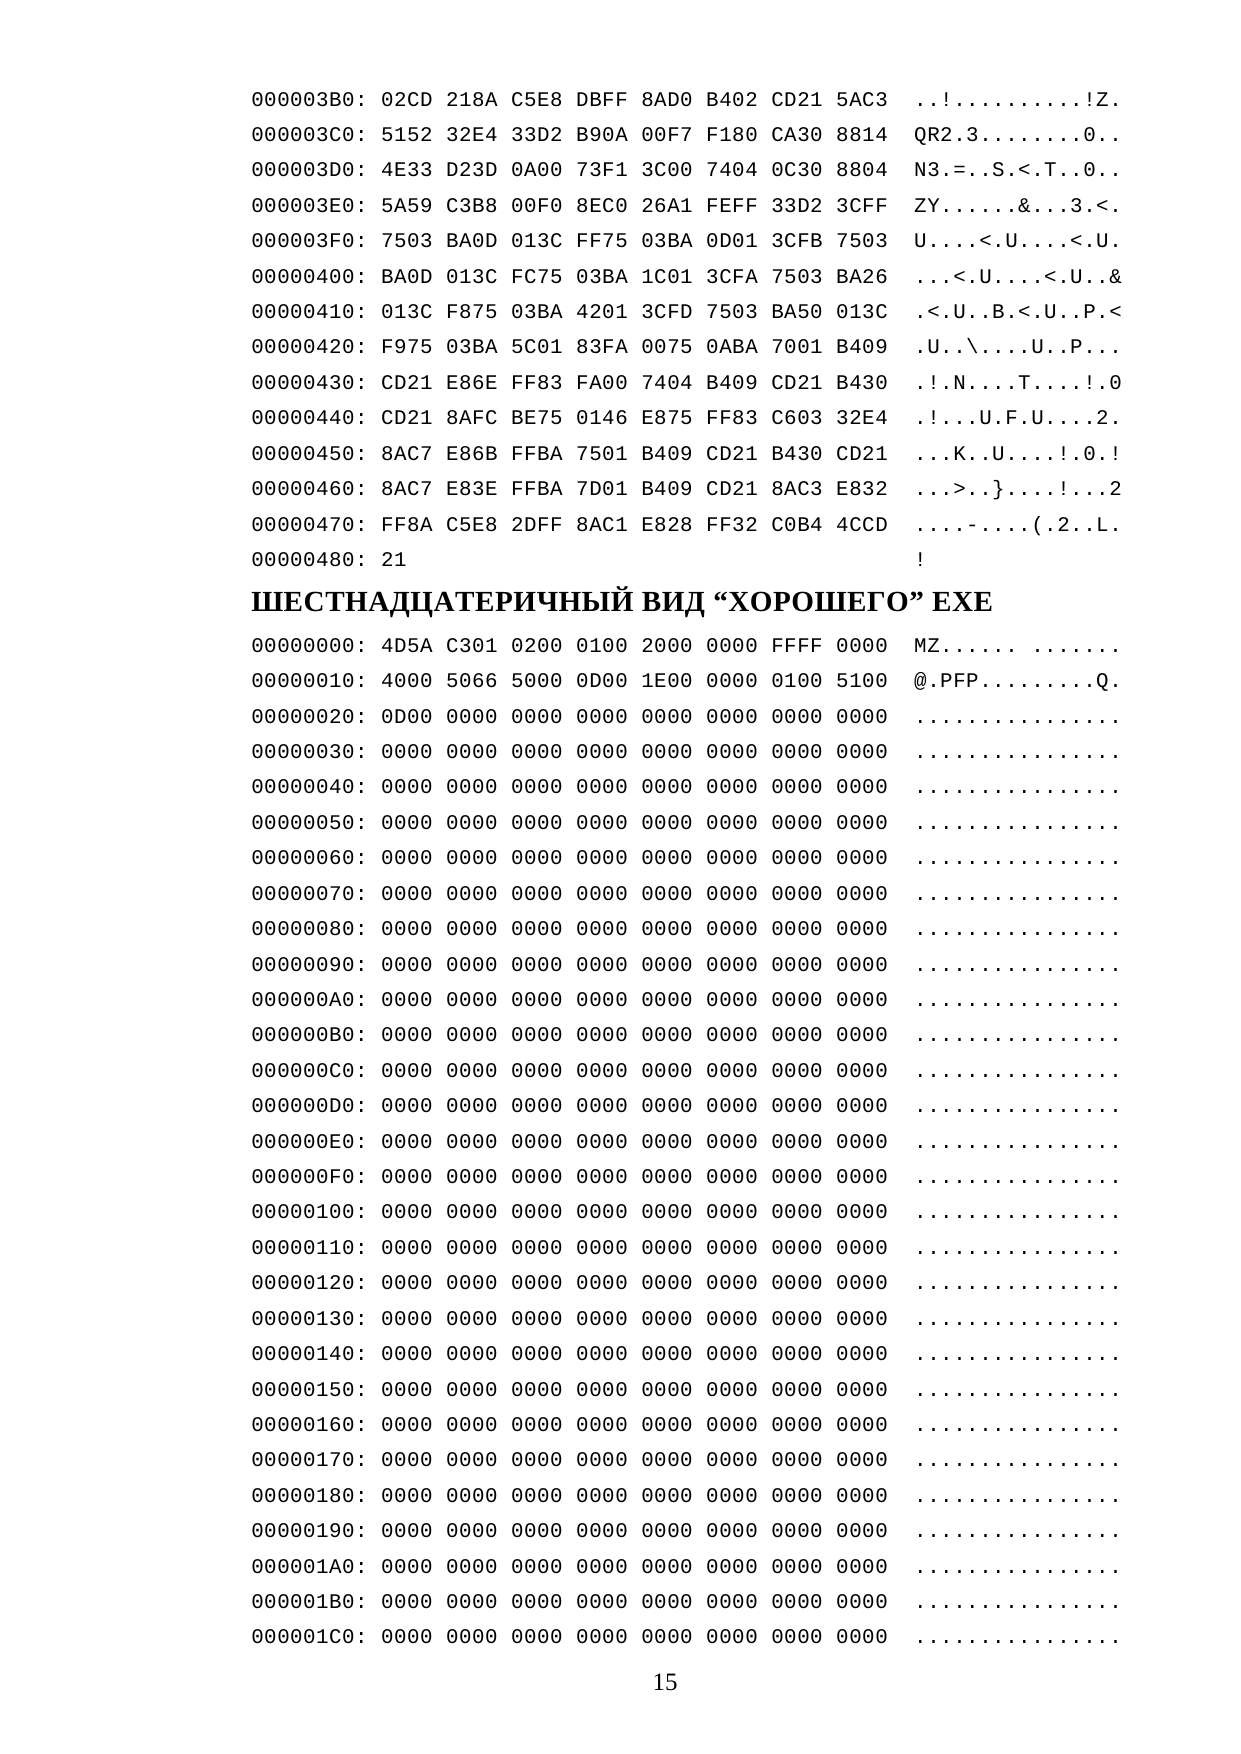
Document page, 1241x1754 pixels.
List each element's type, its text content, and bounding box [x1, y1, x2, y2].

text 00000160: 0000 0000 0000 0000 0000 0000 0000 0000 ................ [177, 1414, 1152, 1438]
text 00000130: 0000 0000 0000 0000 0000 0000 0000 0000 ................ [177, 1308, 1152, 1331]
text 000000f0: 0000 0000 0000 0000 0000 0000 0000 0000 ................ [177, 1166, 1152, 1190]
text 00000120: 0000 0000 0000 0000 0000 0000 0000 0000 ................ [177, 1272, 1152, 1296]
text 00000080: 0000 0000 0000 0000 0000 0000 0000 0000 ................ [177, 918, 1152, 942]
text 00000020: 0d00 0000 0000 0000 0000 0000 0000 0000 ................ [177, 706, 1152, 729]
text 000000d0: 0000 0000 0000 0000 0000 0000 0000 0000 ................ [177, 1095, 1152, 1119]
text 00000400: ba0d 013c fc75 03ba 1c01 3cfa 7503 ba26 ...<.u....<.u..& [177, 266, 1152, 289]
text 00000070: 0000 0000 0000 0000 0000 0000 0000 0000 ................ [177, 883, 1152, 906]
text 00000060: 0000 0000 0000 0000 0000 0000 0000 0000 ................ [177, 847, 1152, 871]
text 00000450: 8ac7 e86b ffba 7501 b409 cd21 b430 cd21 ...k..u....!.0.! [177, 443, 1152, 466]
text 00000050: 0000 0000 0000 0000 0000 0000 0000 0000 ................ [177, 812, 1152, 836]
text 000001a0: 0000 0000 0000 0000 0000 0000 0000 0000 ................ [177, 1556, 1152, 1579]
text 000003f0: 7503 ba0d 013c ff75 03ba 0d01 3cfb 7503 u....<.u....<.u. [177, 230, 1152, 254]
text 00000480: 21 ! [177, 549, 1152, 573]
text 000003c0: 5152 32e4 33d2 b90a 00f7 f180 ca30 8814 QR2.3........0.. [177, 124, 1152, 148]
text 00000150: 0000 0000 0000 0000 0000 0000 0000 0000 ................ [177, 1378, 1152, 1402]
text 00000000: 4d5a c301 0200 0100 2000 0000 ffff 0000 MZ...... ....... [177, 635, 1152, 658]
text 000000a0: 0000 0000 0000 0000 0000 0000 0000 0000 ................ [177, 989, 1152, 1013]
text 00000420: f975 03ba 5c01 83fa 0075 0aba 7001 b409 .u..\....u..p... [177, 337, 1152, 360]
text 00000170: 0000 0000 0000 0000 0000 0000 0000 0000 ................ [177, 1449, 1152, 1473]
text 000001c0: 0000 0000 0000 0000 0000 0000 0000 0000 ................ [177, 1626, 1152, 1650]
text 000001b0: 0000 0000 0000 0000 0000 0000 0000 0000 ................ [177, 1591, 1152, 1615]
text 00000470: ff8a c5e8 2dff 8ac1 e828 ff32 c0b4 4ccd ....-....(.2..L. [177, 514, 1152, 537]
text 000003e0: 5a59 c3b8 00f0 8ec0 26a1 feff 33d2 3cff ZY......&...3.<. [177, 195, 1152, 218]
text 000000c0: 0000 0000 0000 0000 0000 0000 0000 0000 ................ [177, 1060, 1152, 1083]
text 00000190: 0000 0000 0000 0000 0000 0000 0000 0000 ................ [177, 1520, 1152, 1544]
text 00000100: 0000 0000 0000 0000 0000 0000 0000 0000 ................ [177, 1201, 1152, 1225]
text 00000040: 0000 0000 0000 0000 0000 0000 0000 0000 ................ [177, 776, 1152, 800]
text 000003b0: 02cd 218a c5e8 dbff 8ad0 b402 cd21 5ac3 ..!..........!Z. [177, 89, 1152, 112]
text 00000090: 0000 0000 0000 0000 0000 0000 0000 0000 ................ [177, 953, 1152, 977]
text 000003d0: 4e33 d23d 0a00 73f1 3c00 7404 0c30 8804 N3.=..s.<.t..0.. [177, 159, 1152, 183]
text 00000180: 0000 0000 0000 0000 0000 0000 0000 0000 ................ [177, 1485, 1152, 1508]
text 00000110: 0000 0000 0000 0000 0000 0000 0000 0000 ................ [177, 1237, 1152, 1261]
text 00000460: 8ac7 e83e ffba 7d01 b409 cd21 8ac3 e832 ...>..}....!...2 [177, 478, 1152, 502]
text 000000b0: 0000 0000 0000 0000 0000 0000 0000 0000 ................ [177, 1024, 1152, 1048]
text 00000140: 0000 0000 0000 0000 0000 0000 0000 0000 ................ [177, 1343, 1152, 1367]
text 00000410: 013c f875 03ba 4201 3cfd 7503 ba50 013c .<.u..B.<.u..P.< [177, 301, 1152, 325]
text Шестнадцатеричный вид “хорошего” exe [177, 584, 1152, 618]
text 00000030: 0000 0000 0000 0000 0000 0000 0000 0000 ................ [177, 741, 1152, 765]
text 00000440: cd21 8afc be75 0146 e875 ff83 c603 32e4 .!...u.F.u....2. [177, 407, 1152, 431]
text 000000e0: 0000 0000 0000 0000 0000 0000 0000 0000 ................ [177, 1131, 1152, 1154]
text 00000010: 4000 5066 5000 0d00 1e00 0000 0100 5100 @.PfP.........Q. [177, 670, 1152, 694]
text 00000430: cd21 e86e ff83 fa00 7404 b409 cd21 b430 .!.n....t....!.0 [177, 372, 1152, 396]
